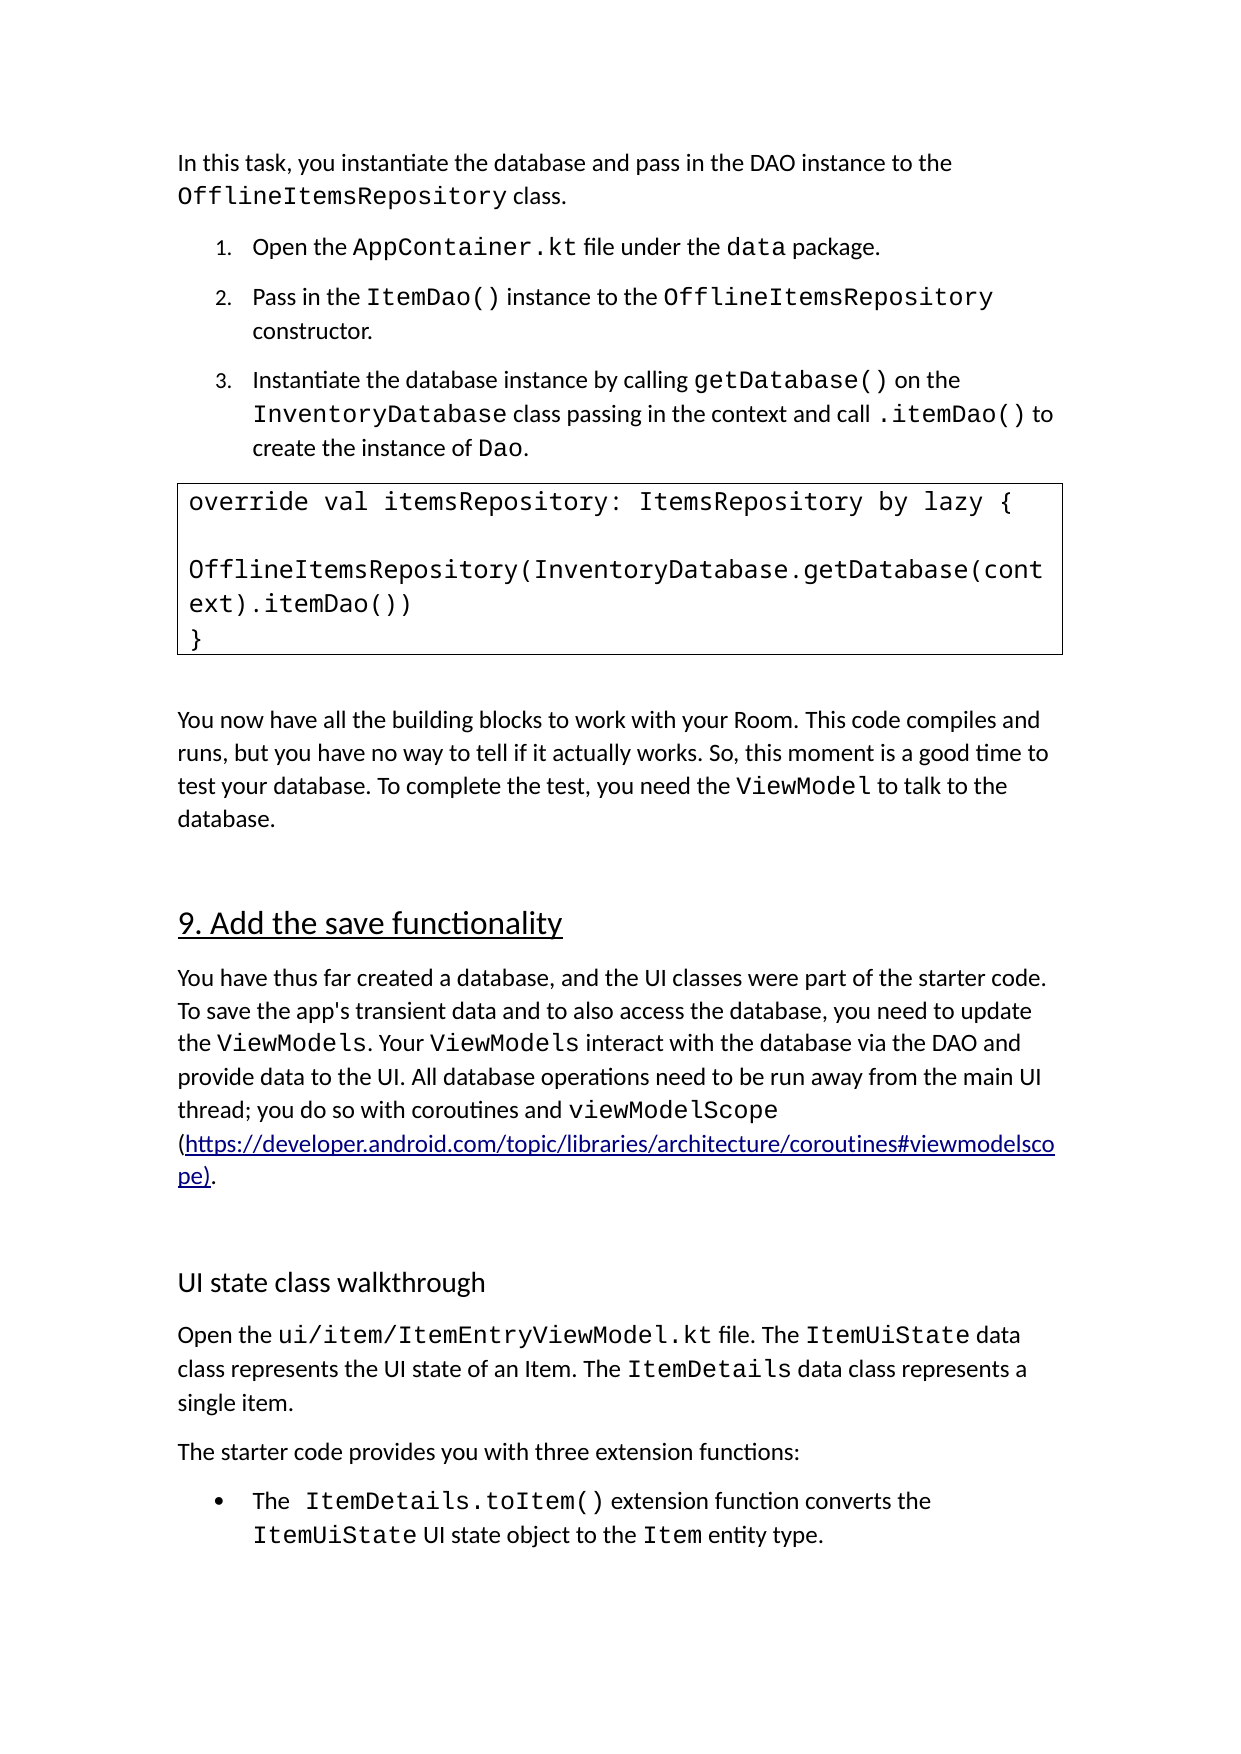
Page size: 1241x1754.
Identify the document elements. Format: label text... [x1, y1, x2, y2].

list Pass in the ItemDao() instance to the OfflineItemsRepository constructor. [215, 281, 1063, 346]
text UI state class walkthrough [177, 1264, 1063, 1300]
list Open the AppContainer.kt file under the data package. [215, 231, 1063, 263]
text You now have all the building blocks to work with your Room. This code compiles and runs, but you have no way to tell if it actually works. So, this moment is a good time to test your database. To complete the test, you need the ViewModel to talk to the database. [177, 704, 1063, 834]
text You have thus far created a database, and the UI classes were part of the starter code. To save the app's transient data and to also access the database, you need to update the ViewModels. Your ViewModels interact with the database via the DAO and provide data to the UI. All database operations need to be run away from the main UI thread; you do so with coroutines and viewModelScope (https://developer.android.com/topic/libraries/architecture/coroutines#viewmodelscope). [177, 962, 1063, 1191]
text In this task, you instantiate the database and pass in the DAO instance to the OfflineItemsRepository class. [177, 148, 1063, 212]
table_header override val itemsRepository: ItemsRepository by lazy { OfflineItemsRepository(InventoryDatabase.getDatabase(context).itemDao()) } [178, 484, 1062, 654]
text 9. Add the save functionality [177, 902, 1063, 943]
text The starter code provides you with three extension functions: [177, 1436, 1063, 1467]
list The ItemDetails.toItem() extension function converts the ItemUiState UI state object to the Item entity type. [215, 1485, 1063, 1551]
text Open the ui/item/ItemEntryViewModel.kt file. The ItemUiState data class represents the UI state of an Item. The ItemDetails data class represents a single item. [177, 1319, 1063, 1417]
list Instantiate the database instance by calling getDatabase() on the InventoryDatabase class passing in the context and call .itemDao() to create the instance of Dao. [215, 364, 1063, 464]
